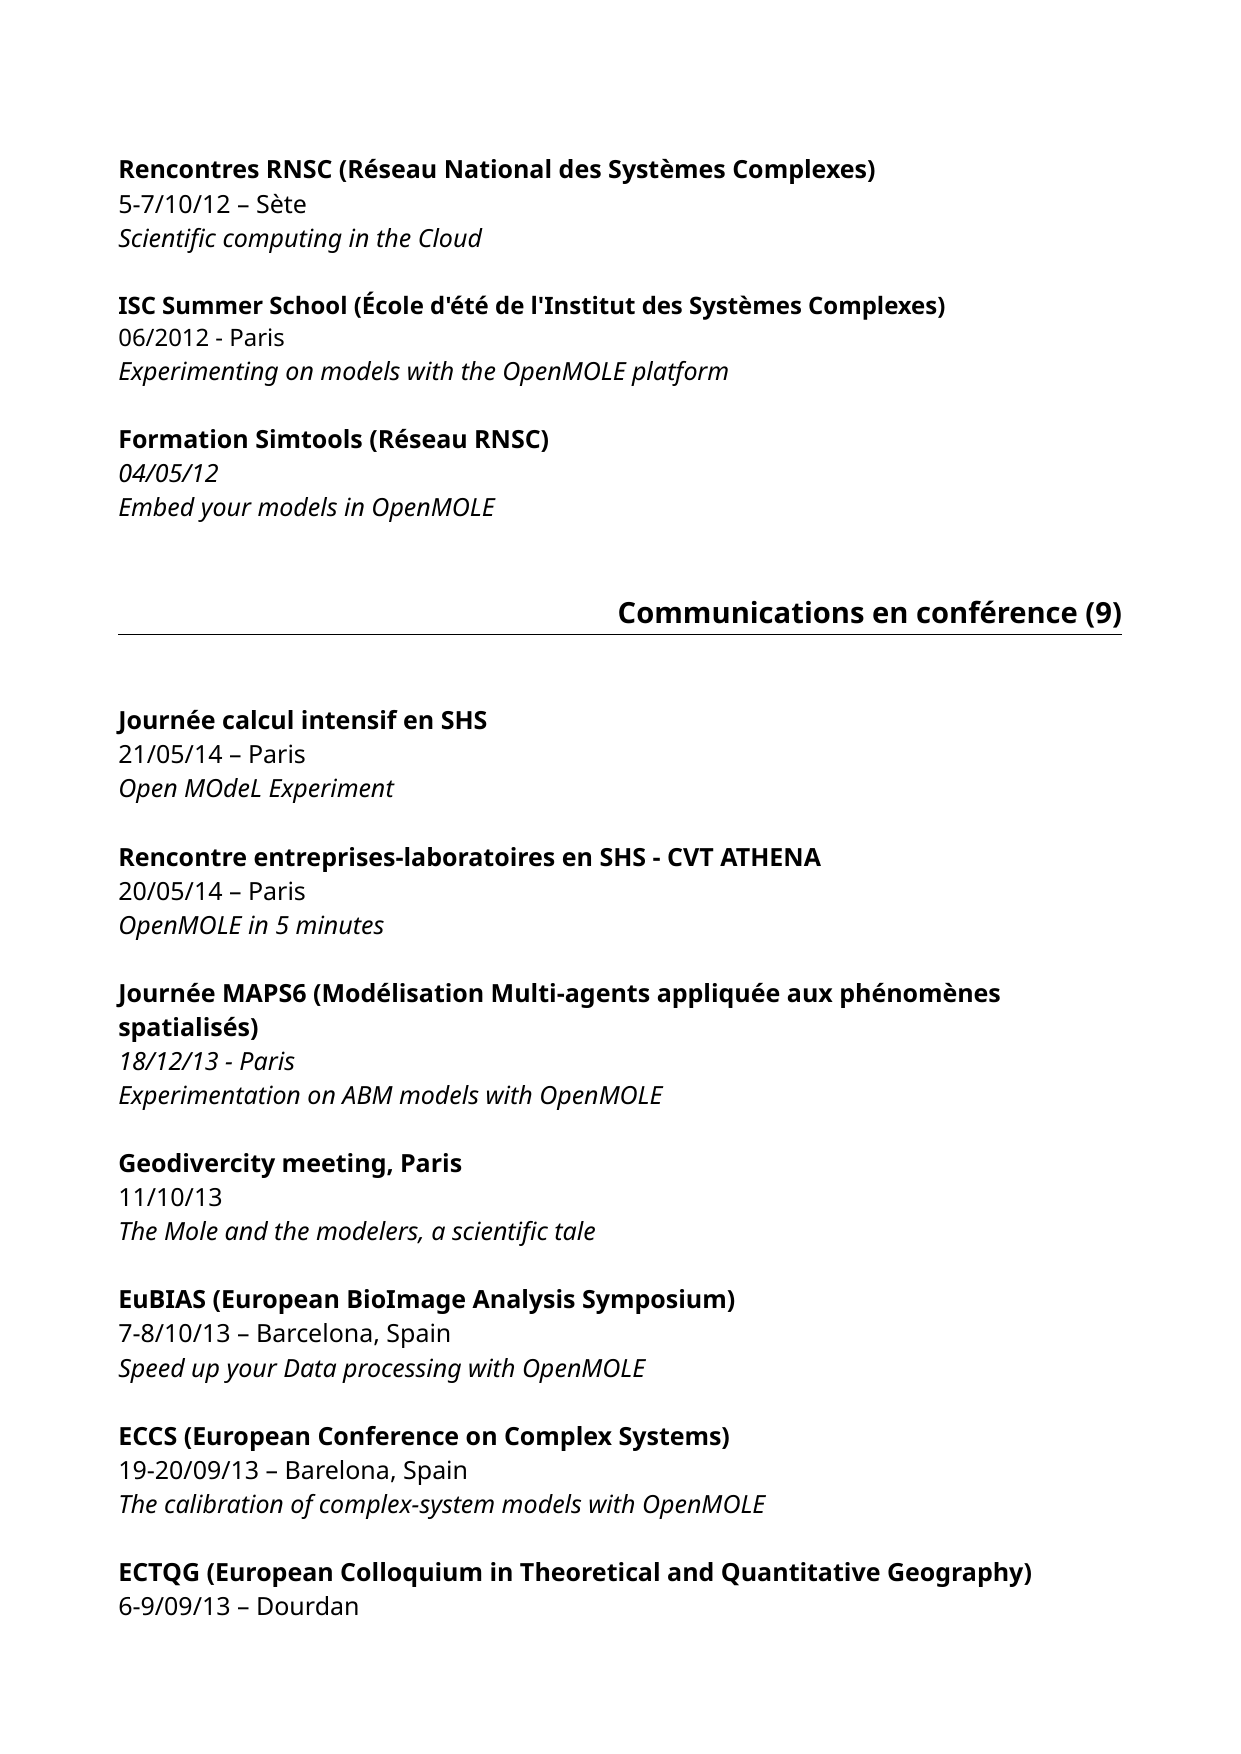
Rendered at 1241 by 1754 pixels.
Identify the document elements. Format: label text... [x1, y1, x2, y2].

text Rencontre entreprises-laboratoires en SHS - CVT ATHENA [118, 839, 1122, 873]
text Rencontres RNSC (Réseau National des Systèmes Complexes) [118, 152, 1122, 186]
text ECTQG (European Colloquium in Theoretical and Quantitative Geography) [118, 1554, 1122, 1589]
text 21/05/14 – Paris [118, 737, 1122, 771]
text 11/10/13 [118, 1180, 1122, 1214]
text Scientific computing in the Cloud [118, 220, 1122, 254]
text ECCS (European Conference on Complex Systems) [118, 1418, 1122, 1452]
text Geodivercity meeting, Paris [118, 1146, 1122, 1180]
text EuBIAS (European BioImage Analysis Symposium) [118, 1282, 1122, 1316]
text 18/12/13 - Paris [118, 1044, 1122, 1078]
text Experimenting on models with the OpenMOLE platform [118, 354, 1122, 388]
text 5-7/10/12 – Sète [118, 186, 1122, 220]
text Experimentation on ABM models with OpenMOLE [118, 1078, 1122, 1112]
text Open MOdeL Experiment [118, 771, 1122, 805]
text Speed up your Data processing with OpenMOLE [118, 1350, 1122, 1384]
text Embed your models in OpenMOLE [118, 490, 1122, 524]
text Journée calcul intensif en SHS [118, 703, 1122, 737]
text The calibration of complex-system models with OpenMOLE [118, 1486, 1122, 1521]
text 6-9/09/13 – Dourdan [118, 1589, 1122, 1623]
text 06/2012 - Paris [118, 321, 1122, 354]
text OpenMOLE in 5 minutes [118, 907, 1122, 941]
text 19-20/09/13 – Barelona, Spain [118, 1452, 1122, 1486]
text 04/05/12 [118, 456, 1122, 490]
text The Mole and the modelers, a scientific tale [118, 1214, 1122, 1248]
text 20/05/14 – Paris [118, 873, 1122, 907]
text 7-8/10/13 – Barcelona, Spain [118, 1316, 1122, 1350]
text Communications en conférence (9) [118, 592, 1122, 634]
text ISC Summer School (École d'été de l'Institut des Systèmes Complexes) [118, 288, 1122, 321]
text Formation Simtools (Réseau RNSC) [118, 422, 1122, 456]
text Journée MAPS6 (Modélisation Multi-agents appliquée aux phénomènes spatialisés) [118, 976, 1122, 1044]
